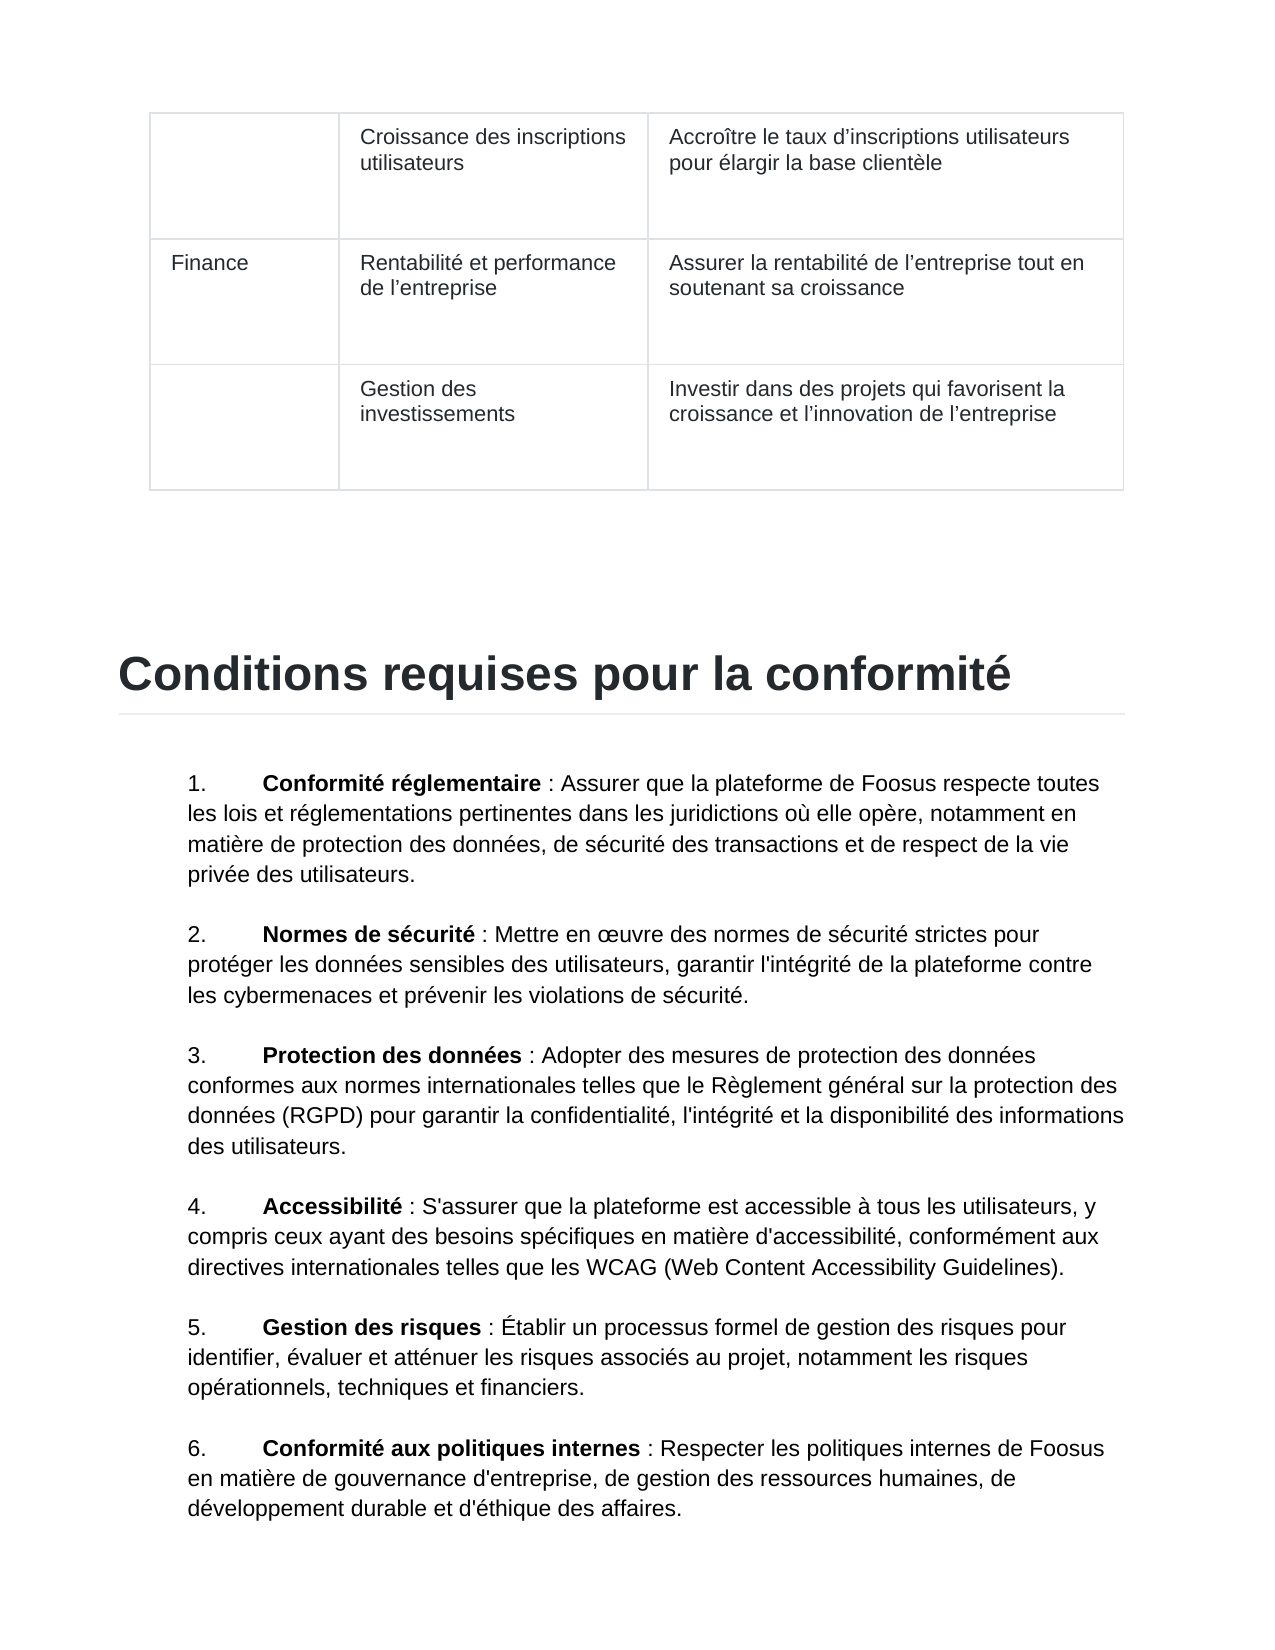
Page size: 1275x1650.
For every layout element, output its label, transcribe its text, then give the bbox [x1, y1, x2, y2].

table_cell [151, 365, 338, 489]
table_cell Accroître le taux d’inscriptions utilisateurs pour élargir la base clientèle [649, 114, 1123, 238]
list Protection des données : Adopter des mesures de protection des données conformes aux normes internationales telles que le Règlement général sur la protection des données (RGPD) pour garantir la confidentialité, l'intégrité et la disponibilité des informations des utilisateurs. [187, 1042, 1125, 1159]
table_cell Assurer la rentabilité de l’entreprise tout en soutenant sa croissance [649, 240, 1123, 363]
table_cell Gestion des investissements [340, 365, 647, 489]
table_cell Croissance des inscriptions utilisateurs [340, 114, 647, 238]
table_cell Finance [151, 240, 338, 363]
table_cell Rentabilité et performance de l’entreprise [340, 240, 647, 363]
list Accessibilité : S'assurer que la plateforme est accessible à tous les utilisateurs, y compris ceux ayant des besoins spécifiques en matière d'accessibilité, conformément aux directives internationales telles que les WCAG (Web Content Accessibility Guidelines). [187, 1193, 1125, 1280]
list Conformité réglementaire : Assurer que la plateforme de Foosus respecte toutes les lois et réglementations pertinentes dans les juridictions où elle opère, notamment en matière de protection des données, de sécurité des transactions et de respect de la vie privée des utilisateurs. [187, 770, 1125, 887]
table_cell Investir dans des projets qui favorisent la croissance et l’innovation de l’entreprise [649, 365, 1123, 489]
list Normes de sécurité : Mettre en œuvre des normes de sécurité strictes pour protéger les données sensibles des utilisateurs, garantir l'intégrité de la plateforme contre les cybermenaces et prévenir les violations de sécurité. [187, 921, 1125, 1008]
table_cell [151, 114, 338, 238]
list Conformité aux politiques internes : Respecter les politiques internes de Foosus en matière de gouvernance d'entreprise, de gestion des ressources humaines, de développement durable et d'éthique des affaires. [187, 1435, 1125, 1521]
subtitle Conditions requises pour la conformité [119, 646, 1125, 713]
list Gestion des risques : Établir un processus formel de gestion des risques pour identifier, évaluer et atténuer les risques associés au projet, notamment les risques opérationnels, techniques et financiers. [187, 1314, 1125, 1401]
